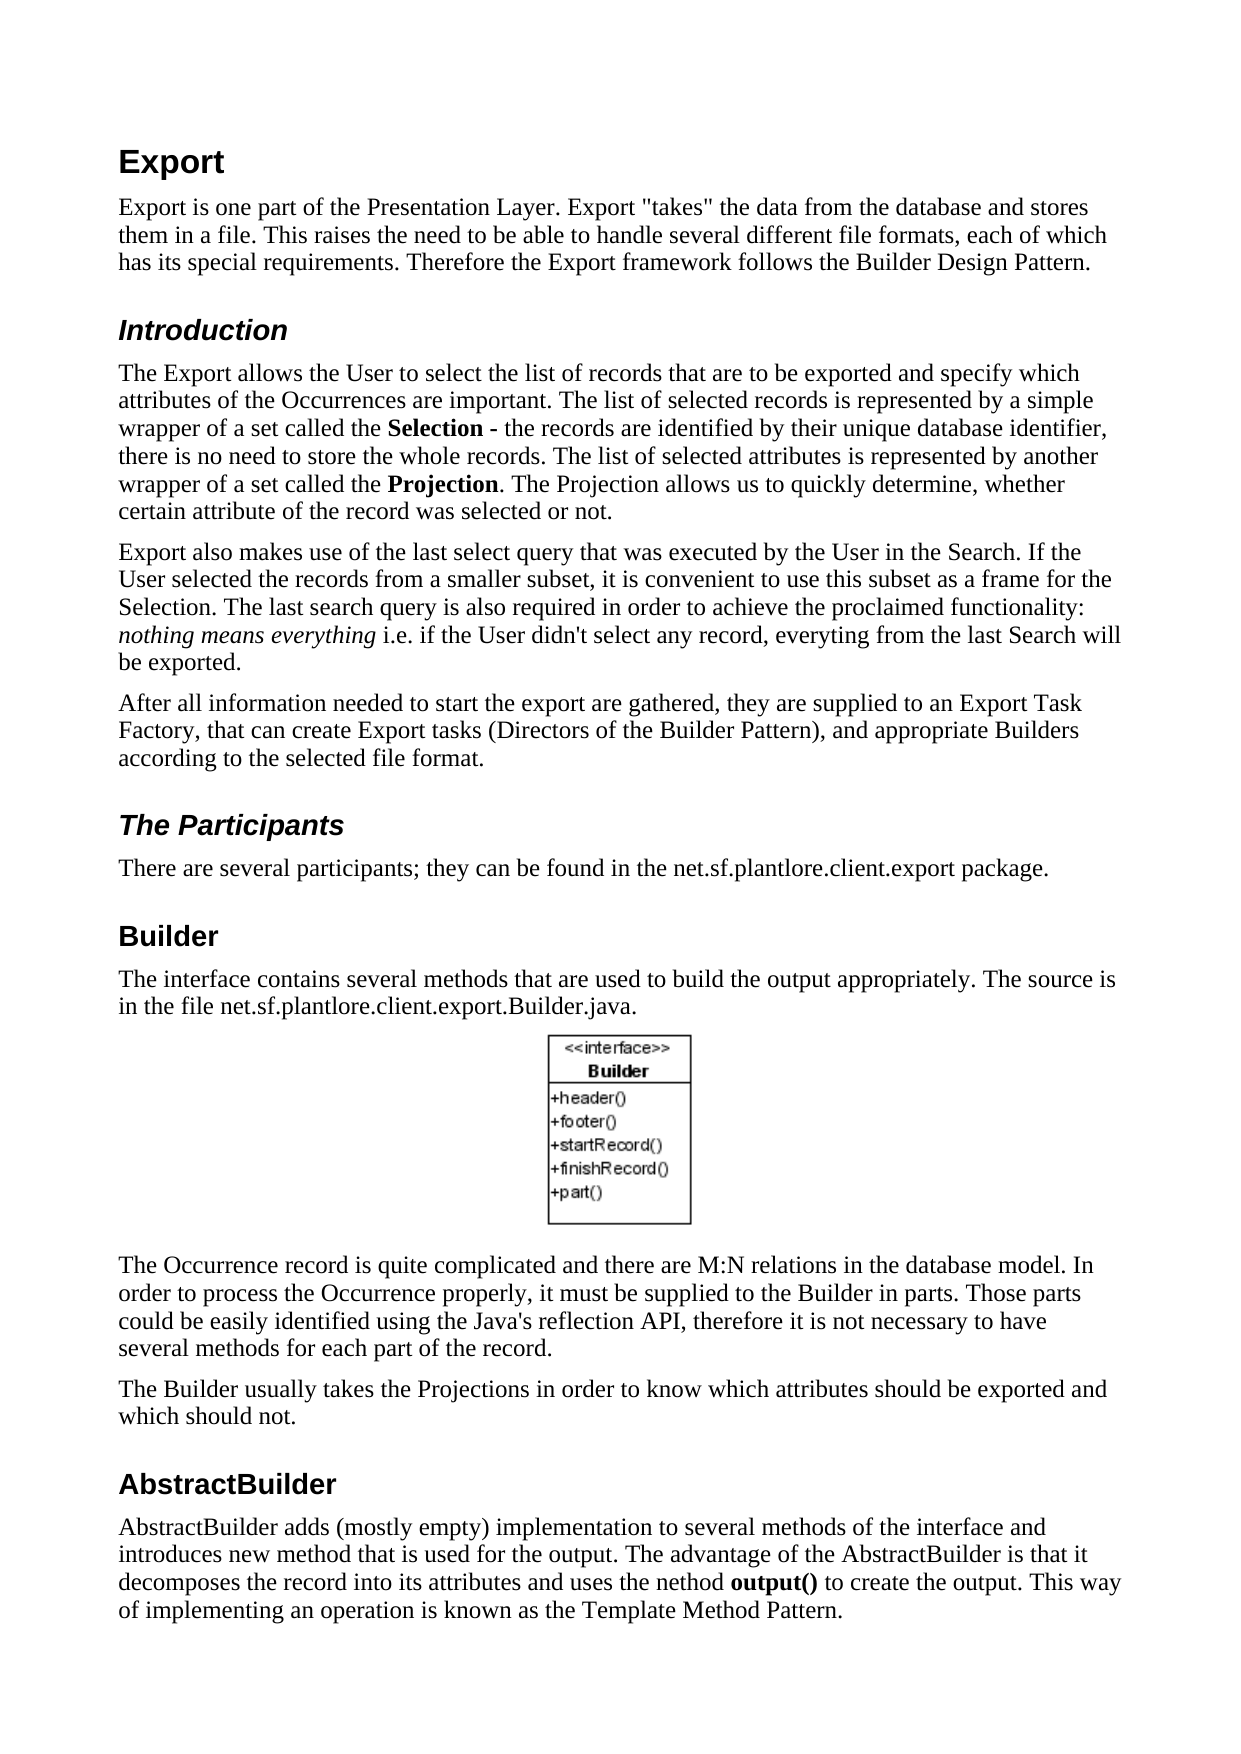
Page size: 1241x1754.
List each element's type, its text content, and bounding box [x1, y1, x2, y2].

subtitle Export [118, 143, 1122, 181]
subtitle Introduction [118, 314, 1122, 346]
picture [545, 1032, 695, 1228]
text Export is one part of the Presentation Layer. Export "takes" the data from the database and stores them in a file. This raises the need to be able to handle several different file formats, each of which has its special requirements. Therefore the Export framework follows the Builder Design Pattern. [118, 193, 1122, 276]
subtitle The Participants [118, 809, 1122, 842]
text The Export allows the User to select the list of records that are to be exported and specify which attributes of the Occurrences are important. The list of selected records is represented by a simple wrapper of a set called the Selection - the records are identified by their unique database identifier, there is no need to store the whole records. The list of selected attributes is represented by another wrapper of a set called the Projection. The Projection allows us to quickly determine, whether certain attribute of the record was selected or not. [118, 359, 1122, 525]
text The Builder usually takes the Projections in order to know which attributes should be exported and which should not. [118, 1375, 1122, 1430]
text After all information needed to start the export are gathered, they are supplied to an Export Task Factory, that can create Export tasks (Directors of the Builder Pattern), and appropriate Builders according to the selected file format. [118, 689, 1122, 772]
text There are several participants; they can be found in the net.sf.plantlore.client.export package. [118, 854, 1122, 882]
text The interface contains several methods that are used to build the output appropriately. The source is in the file net.sf.plantlore.client.export.Builder.java. [118, 965, 1122, 1020]
text Export also makes use of the last select query that was executed by the User in the Search. If the User selected the records from a smaller subset, it is convenient to use this subset as a frame for the Selection. The last search query is also required in order to achieve the proclaimed functionality: nothing means everything i.e. if the User didn't select any record, everyting from the last Search will be exported. [118, 538, 1122, 676]
subtitle AbstractBuilder [118, 1468, 1122, 1500]
text The Occurrence record is quite complicated and there are M:N relations in the database model. In order to process the Occurrence properly, it must be supplied to the Builder in parts. Those parts could be easily identified using the Java's reflection API, therefore it is not necessary to have several methods for each part of the record. [118, 1251, 1122, 1362]
text AbstractBuilder adds (mostly empty) implementation to several methods of the interface and introduces new method that is used for the output. The advantage of the AbstractBuilder is that it decomposes the record into its attributes and uses the nethod output() to create the output. This way of implementing an operation is known as the Template Method Pattern. [118, 1513, 1122, 1624]
subtitle Builder [118, 919, 1122, 952]
